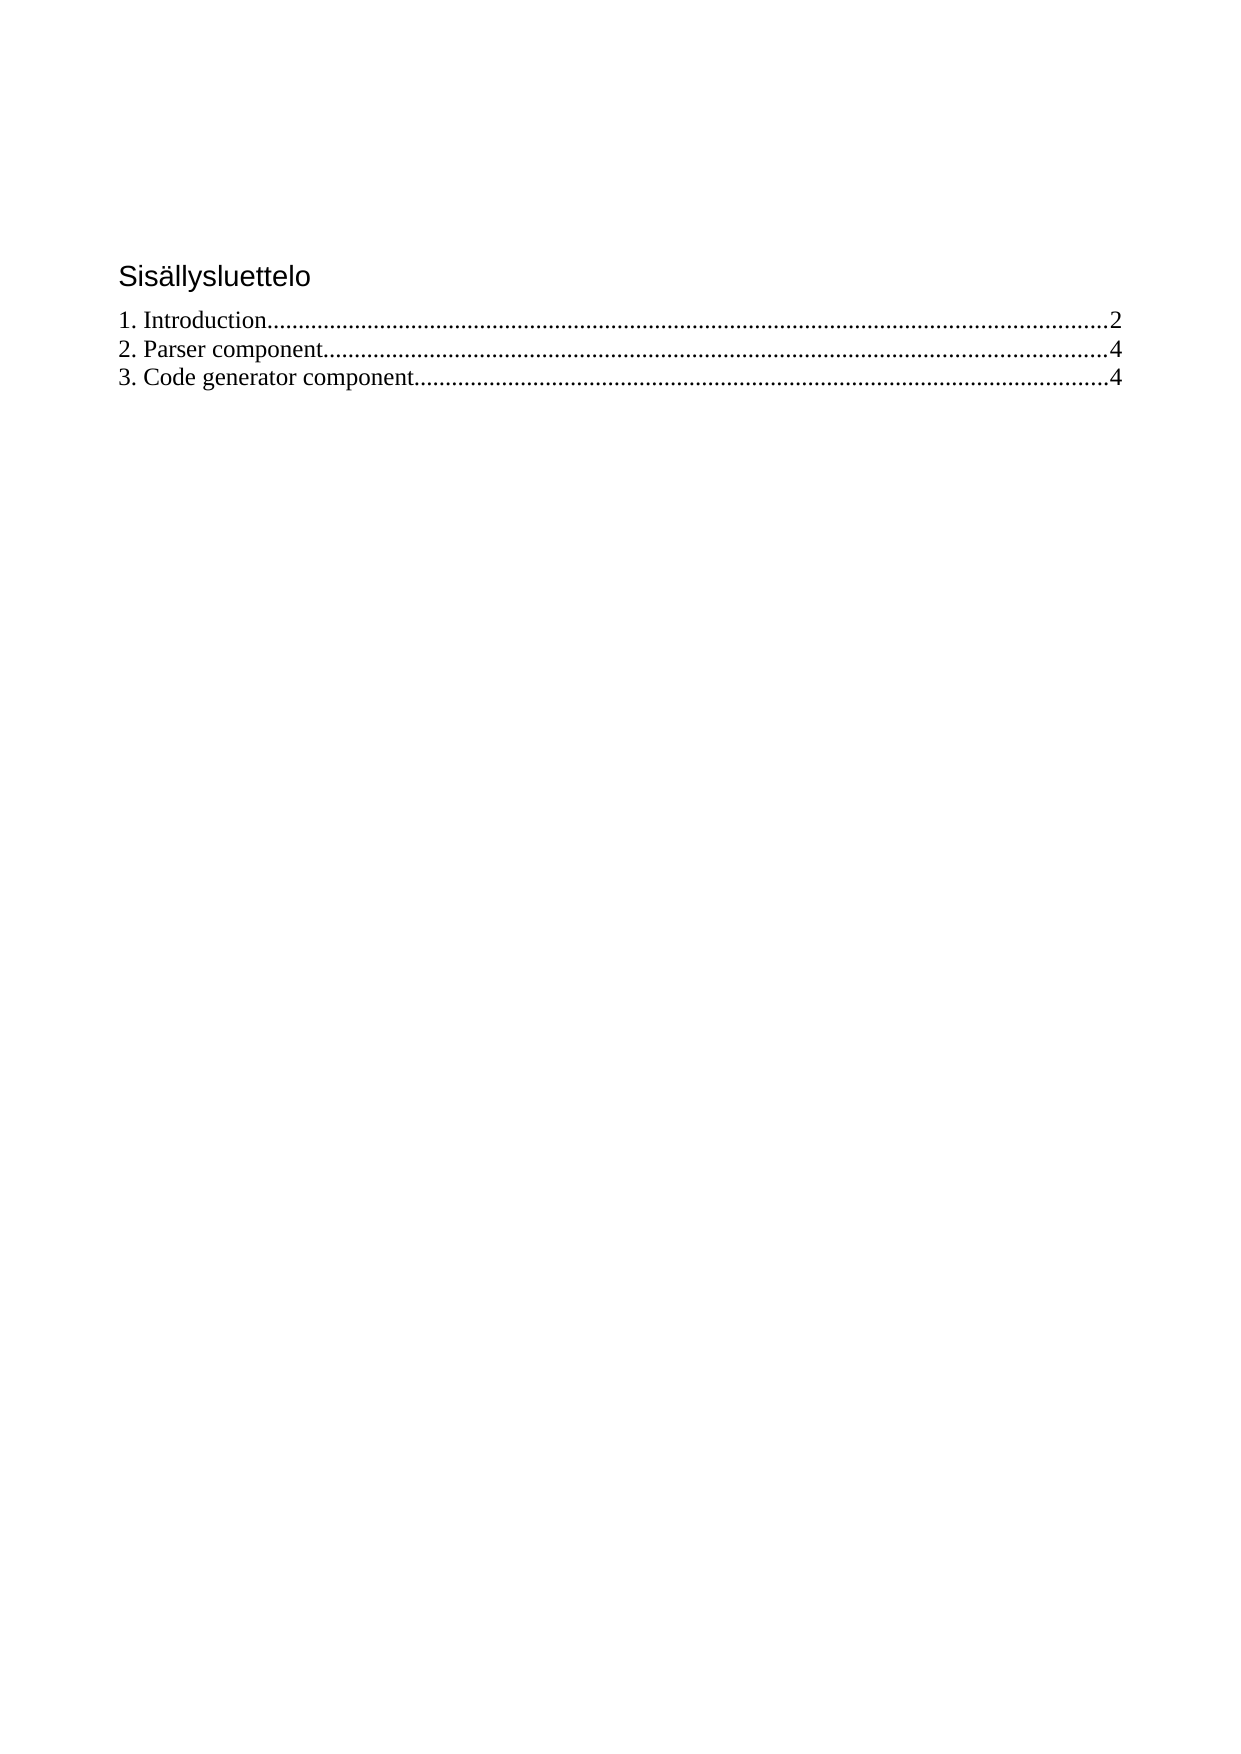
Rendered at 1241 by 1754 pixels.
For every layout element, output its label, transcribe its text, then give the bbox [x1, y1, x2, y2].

subtitle Sisällysluettelo [118, 259, 1122, 292]
text 2. Parser component 4 [118, 334, 1122, 362]
text 1. Introduction 2 [118, 305, 1122, 334]
text 3. Code generator component 4 [118, 362, 1122, 391]
